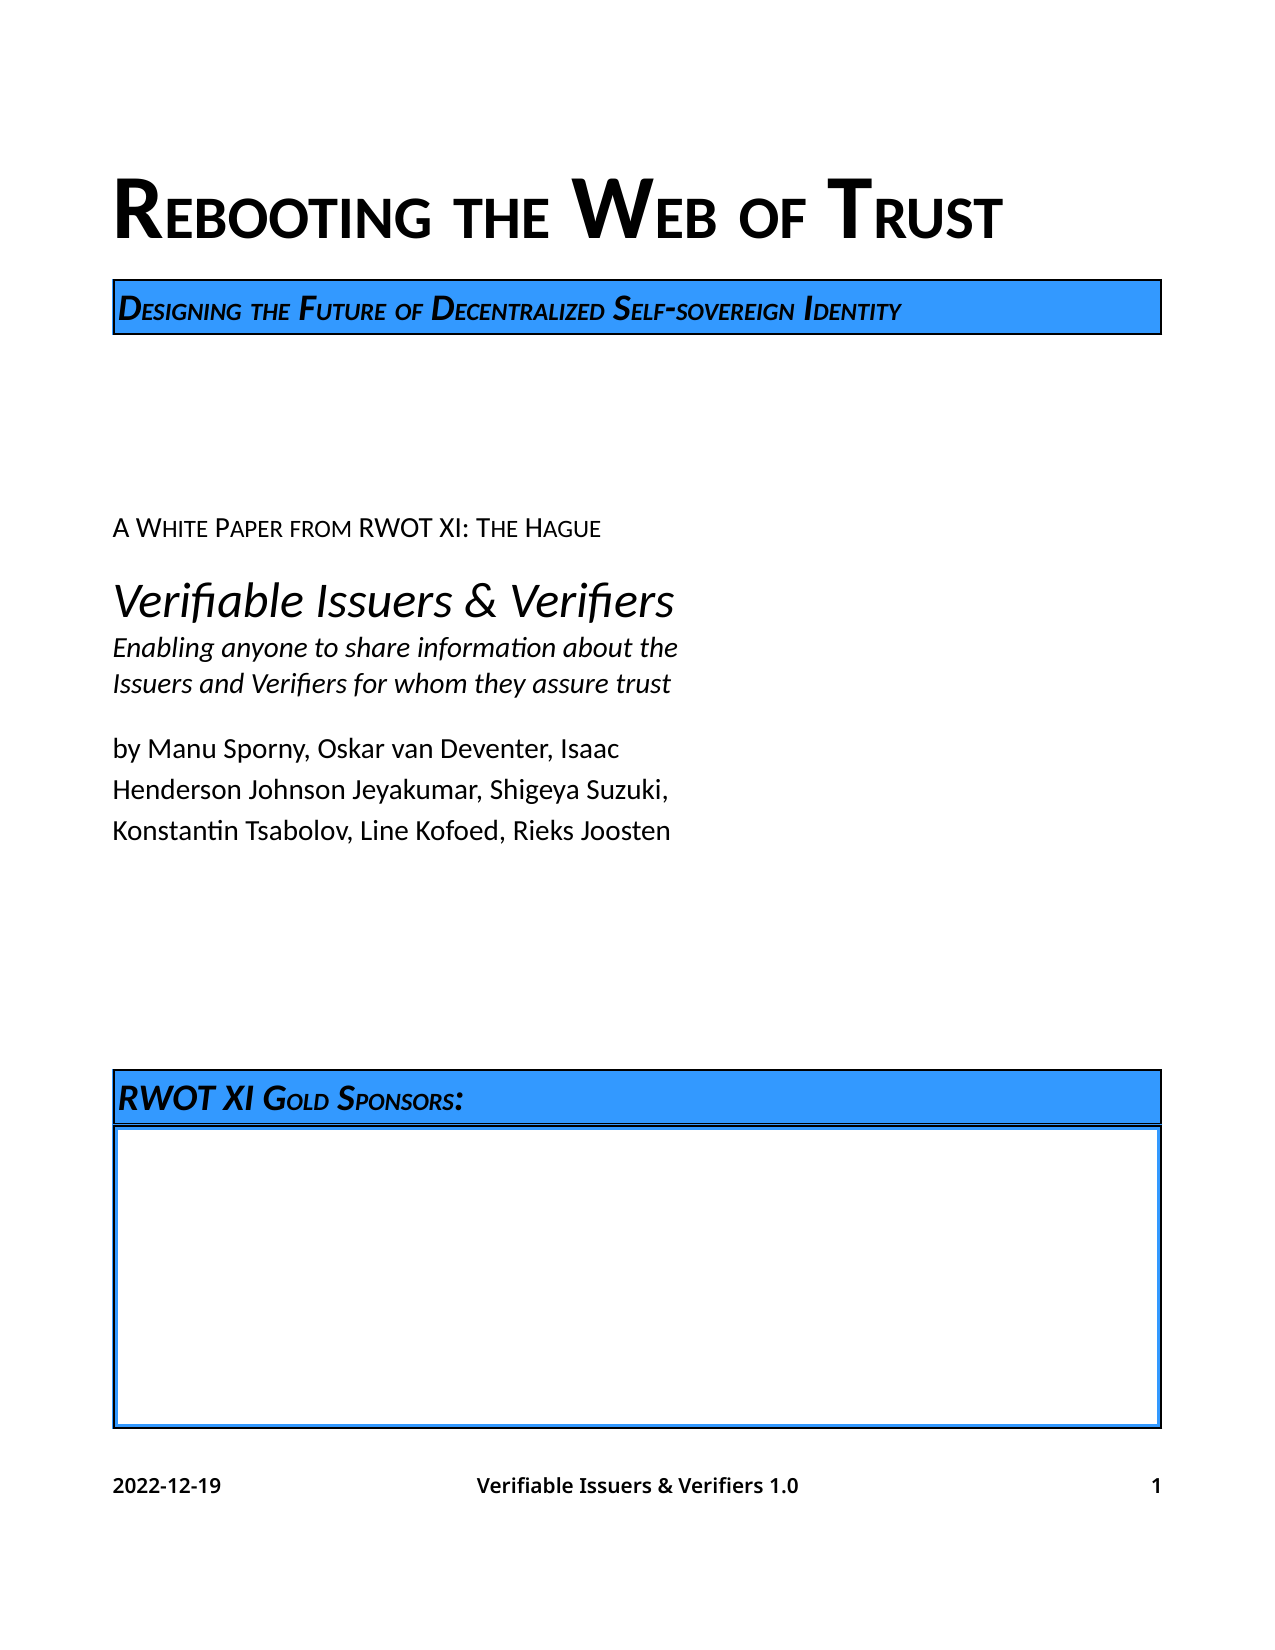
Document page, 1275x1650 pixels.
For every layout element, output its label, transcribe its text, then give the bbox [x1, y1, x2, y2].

text Designing the Future of Decentralized Self-sovereign Identity [115, 281, 1160, 333]
text RWOT XI Gold Sponsors: [115, 1071, 1160, 1123]
subtitle Rebooting the Web of Trust [112, 150, 1162, 262]
text [115, 1127, 1160, 1427]
